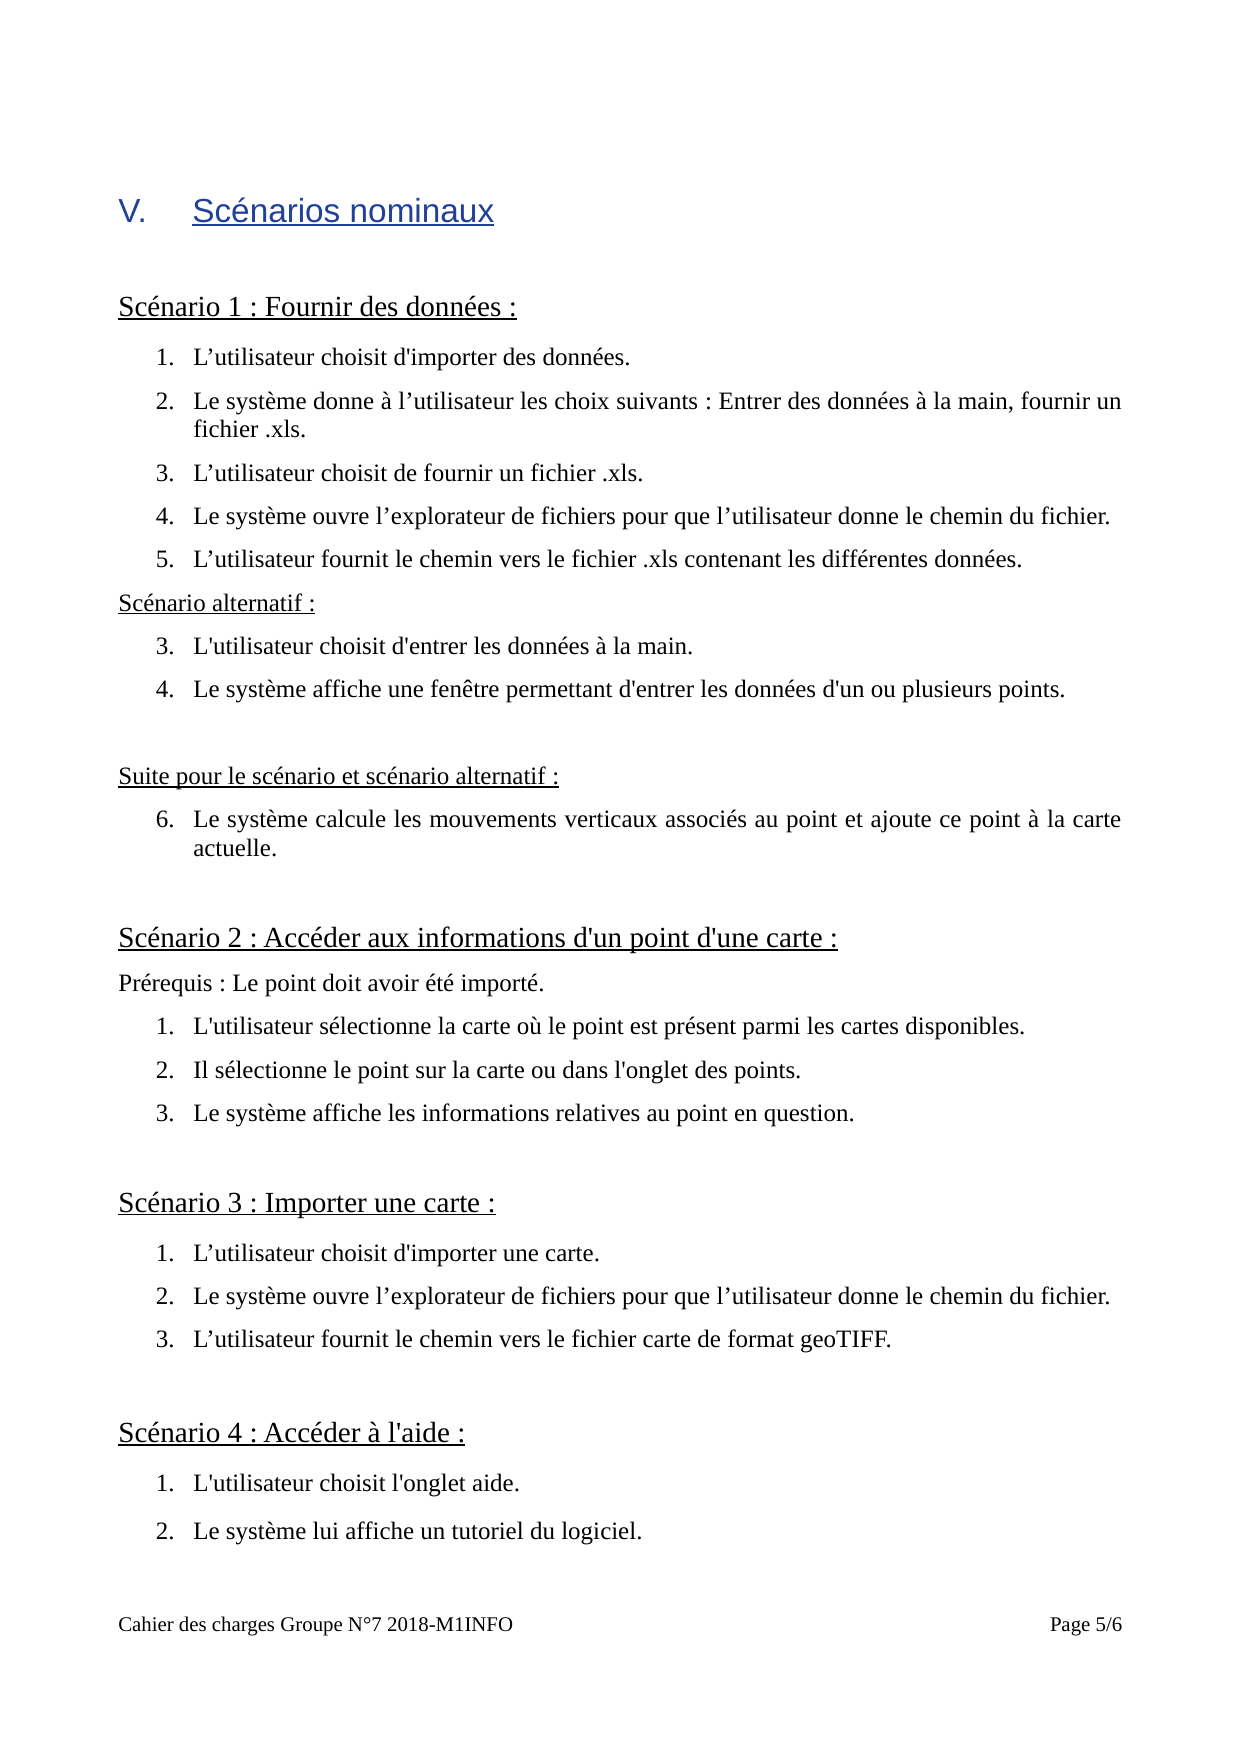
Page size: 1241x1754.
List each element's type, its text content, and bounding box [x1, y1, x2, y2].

list Il sélectionne le point sur la carte ou dans l'onglet des points. [156, 1055, 1122, 1083]
subtitle Scénarios nominaux [118, 191, 1122, 229]
text Scénario 4 : Accéder à l'aide : [118, 1415, 1122, 1449]
list L’utilisateur choisit de fournir un fichier .xls. [156, 458, 1122, 487]
text Suite pour le scénario et scénario alternatif : [118, 761, 1122, 790]
list Le système calcule les mouvements verticaux associés au point et ajoute ce point à la carte actuelle. [156, 804, 1122, 862]
list Le système donne à l’utilisateur les choix suivants : Entrer des données à la main, fournir un fichier .xls. [156, 386, 1122, 443]
list Le système ouvre l’explorateur de fichiers pour que l’utilisateur donne le chemin du fichier. [156, 501, 1122, 530]
list L’utilisateur fournit le chemin vers le fichier carte de format geoTIFF. [156, 1324, 1122, 1353]
list L’utilisateur fournit le chemin vers le fichier .xls contenant les différentes données. [156, 544, 1122, 573]
list Le système affiche une fenêtre permettant d'entrer les données d'un ou plusieurs points. [156, 674, 1122, 703]
list L’utilisateur choisit d'importer des données. [156, 342, 1122, 371]
list Le système ouvre l’explorateur de fichiers pour que l’utilisateur donne le chemin du fichier. [156, 1281, 1122, 1310]
text Scénario 3 : Importer une carte : [118, 1185, 1122, 1218]
list L'utilisateur choisit d'entrer les données à la main. [156, 631, 1122, 660]
list L’utilisateur choisit d'importer une carte. [156, 1238, 1122, 1267]
text Scénario alternatif : [118, 588, 1122, 617]
list L'utilisateur sélectionne la carte où le point est présent parmi les cartes disponibles. [156, 1011, 1122, 1040]
list L'utilisateur choisit l'onglet aide. [156, 1468, 1122, 1497]
text Scénario 1 : Fournir des données : [118, 289, 1122, 323]
text Scénario 2 : Accéder aux informations d'un point d'une carte : [118, 920, 1122, 953]
list Le système lui affiche un tutoriel du logiciel. [156, 1516, 1122, 1545]
text Prérequis : Le point doit avoir été importé. [118, 968, 1122, 997]
list Le système affiche les informations relatives au point en question. [156, 1098, 1122, 1127]
